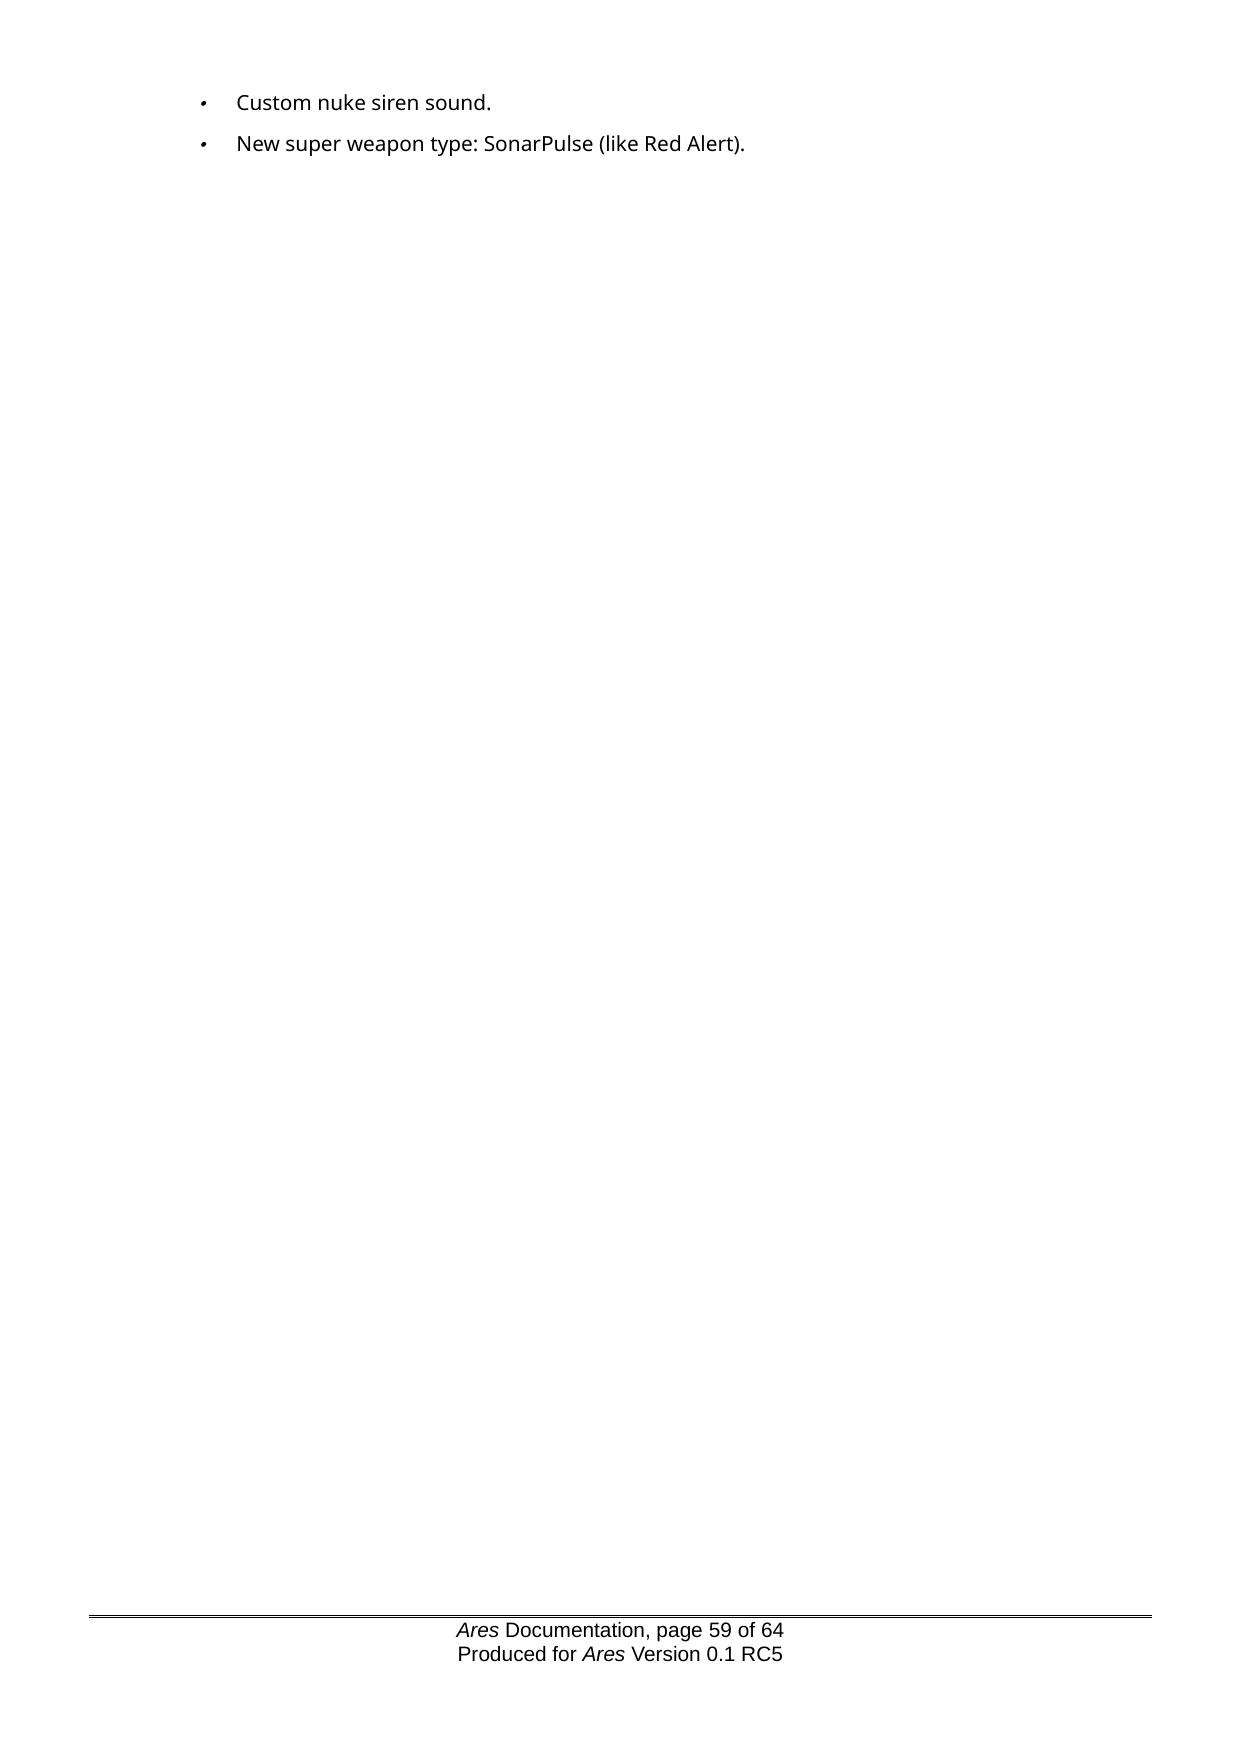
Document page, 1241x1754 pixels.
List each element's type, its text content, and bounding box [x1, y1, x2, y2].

list New super weapon type: SonarPulse (like Red Alert). [199, 129, 1152, 158]
list Custom nuke siren sound. [199, 88, 1152, 117]
